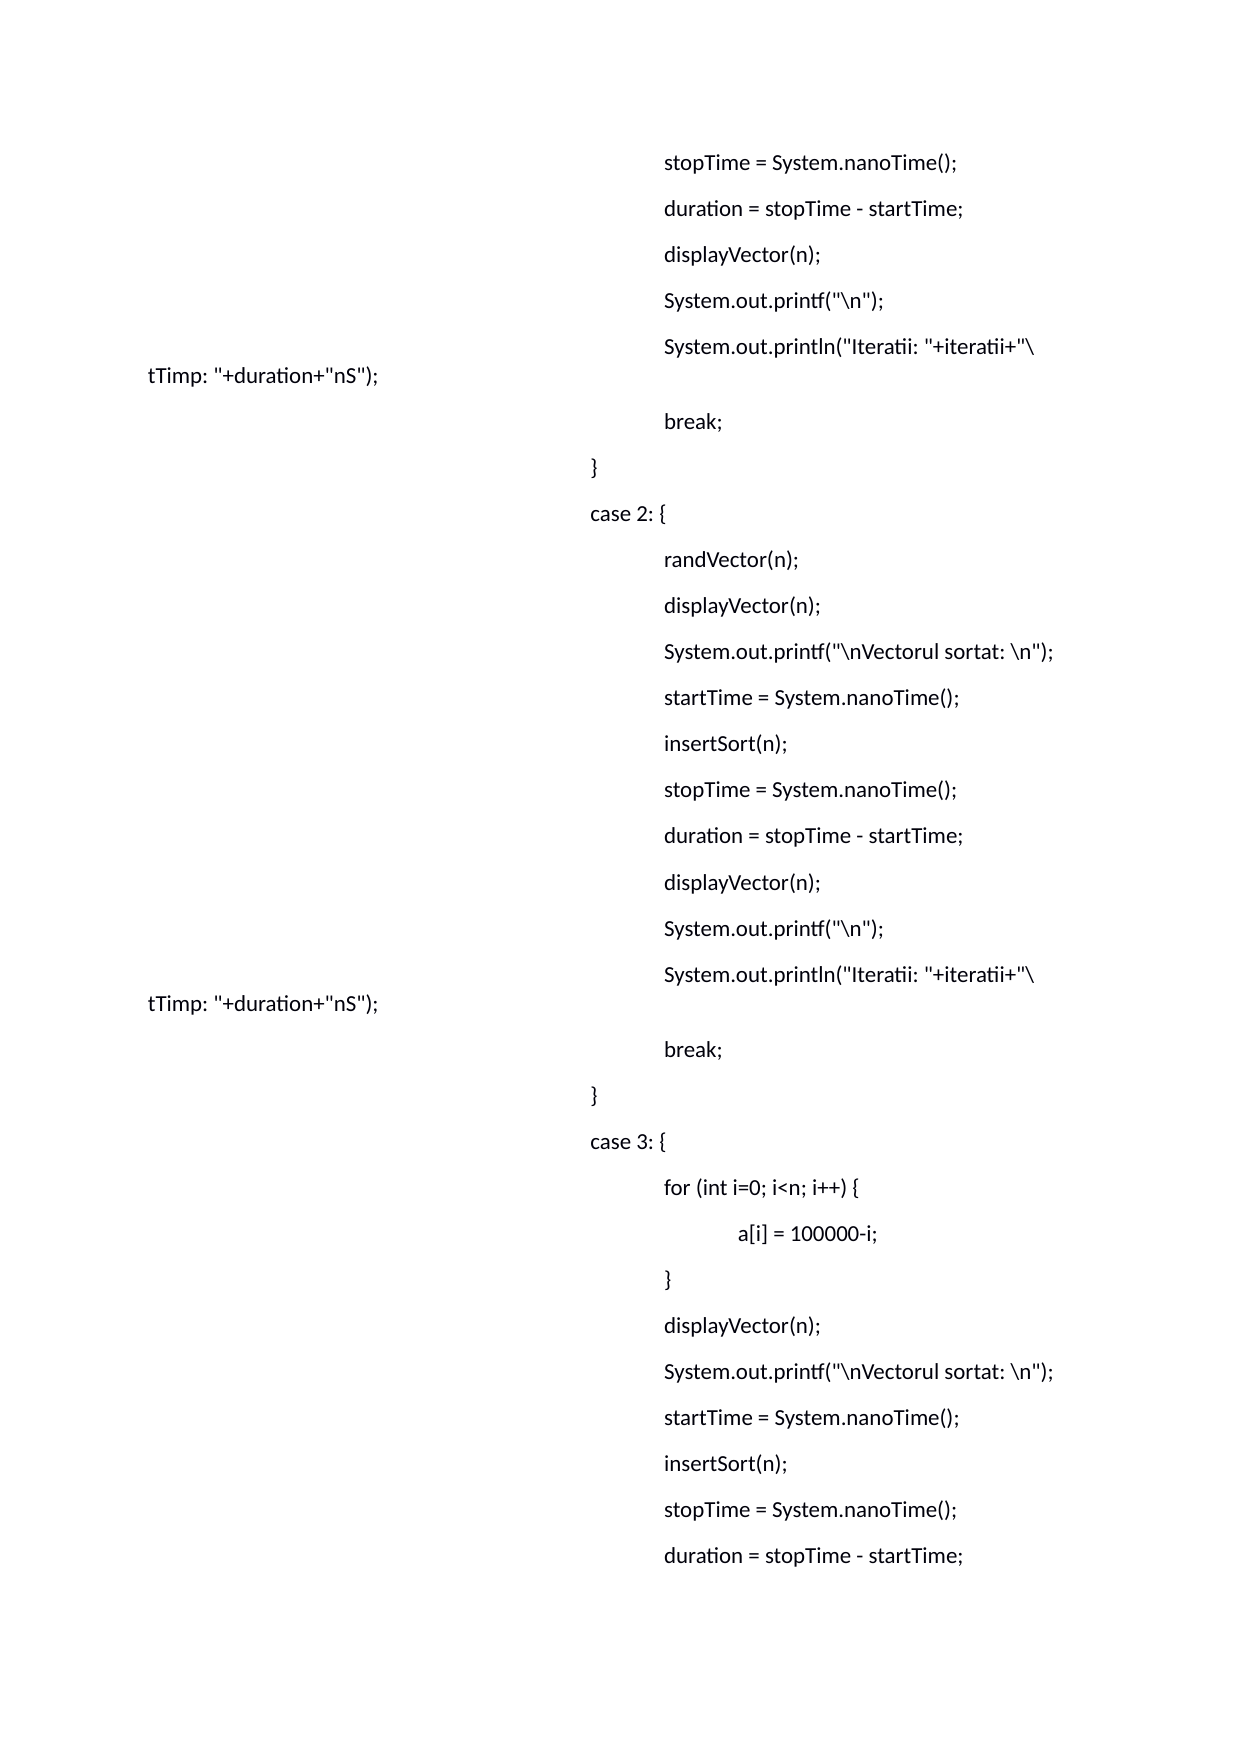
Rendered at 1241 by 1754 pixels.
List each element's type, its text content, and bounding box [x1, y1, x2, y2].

text } [148, 453, 1093, 481]
text startTime = System.nanoTime(); [148, 1403, 1093, 1431]
text for (int i=0; i<n; i++) { [148, 1173, 1093, 1201]
text a[i] = 100000-i; [148, 1219, 1093, 1247]
text insertSort(n); [148, 1449, 1093, 1477]
text startTime = System.nanoTime(); [148, 683, 1093, 711]
text } [148, 1081, 1093, 1109]
text System.out.printf("\n"); [148, 914, 1093, 942]
text duration = stopTime - startTime; [148, 1542, 1093, 1569]
text stopTime = System.nanoTime(); [148, 776, 1093, 803]
text stopTime = System.nanoTime(); [148, 1496, 1093, 1523]
text displayVector(n); [148, 240, 1093, 268]
text duration = stopTime - startTime; [148, 194, 1093, 222]
text duration = stopTime - startTime; [148, 822, 1093, 849]
text System.out.printf("\nVectorul sortat: \n"); [148, 1357, 1093, 1385]
text insertSort(n); [148, 729, 1093, 757]
text displayVector(n); [148, 591, 1093, 619]
text System.out.println("Iteratii: "+iteratii+"\tTimp: "+duration+"nS"); [148, 960, 1093, 1017]
text break; [148, 1035, 1093, 1063]
text System.out.println("Iteratii: "+iteratii+"\tTimp: "+duration+"nS"); [148, 332, 1093, 389]
text System.out.printf("\nVectorul sortat: \n"); [148, 637, 1093, 665]
text } [148, 1265, 1093, 1293]
text case 2: { [148, 499, 1093, 527]
text case 3: { [148, 1127, 1093, 1155]
text displayVector(n); [148, 1311, 1093, 1339]
text stopTime = System.nanoTime(); [148, 148, 1093, 176]
text break; [148, 407, 1093, 435]
text System.out.printf("\n"); [148, 286, 1093, 314]
text displayVector(n); [148, 868, 1093, 896]
text randVector(n); [148, 545, 1093, 573]
